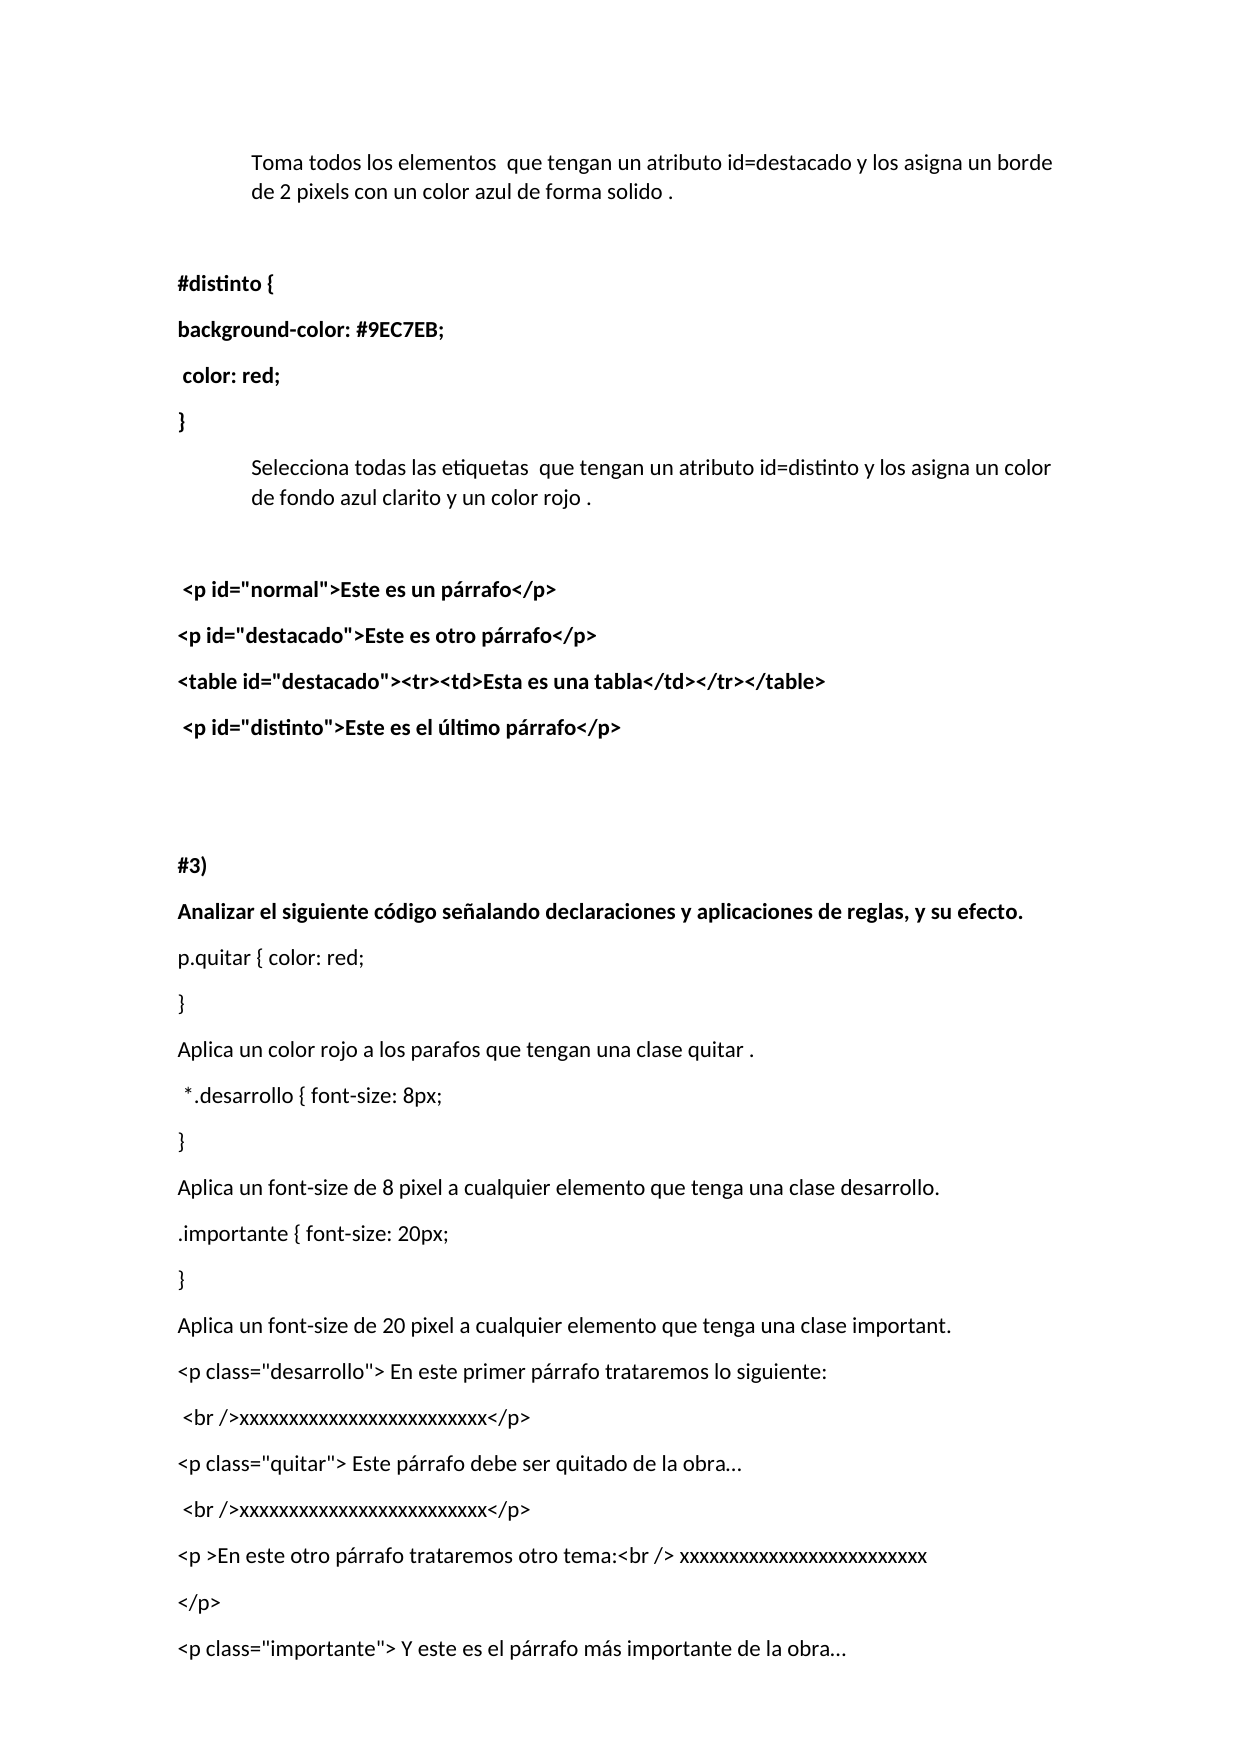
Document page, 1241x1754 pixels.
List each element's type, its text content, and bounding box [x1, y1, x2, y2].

text <br />xxxxxxxxxxxxxxxxxxxxxxxxx</p> [177, 1496, 1063, 1523]
text <br />xxxxxxxxxxxxxxxxxxxxxxxxx</p> [177, 1403, 1063, 1431]
text #distinto { [177, 269, 1063, 297]
text Aplica un font-size de 8 pixel a cualquier elemento que tenga una clase desarrollo. [177, 1173, 1063, 1201]
text } [177, 407, 1063, 435]
text p.quitar { color: red; [177, 943, 1063, 971]
text <p id="distinto">Este es el último párrafo</p> [177, 713, 1063, 741]
text *.desarrollo { font-size: 8px; [177, 1081, 1063, 1109]
text background-color: #9EC7EB; [177, 315, 1063, 343]
text #3) [177, 851, 1063, 879]
text color: red; [177, 361, 1063, 389]
text <table id="destacado"><tr><td>Esta es una tabla</td></tr></table> [177, 667, 1063, 695]
text Toma todos los elementos que tengan un atributo id=destacado y los asigna un borde de 2 pixels con un color azul de forma solido . [251, 148, 1063, 205]
text .importante { font-size: 20px; [177, 1219, 1063, 1247]
text </p> [177, 1588, 1063, 1616]
text } [177, 1265, 1063, 1293]
text } [177, 1127, 1063, 1155]
text <p >En este otro párrafo trataremos otro tema:<br /> xxxxxxxxxxxxxxxxxxxxxxxxx [177, 1542, 1063, 1569]
text <p class="desarrollo"> En este primer párrafo trataremos lo siguiente: [177, 1357, 1063, 1385]
text } [177, 989, 1063, 1017]
text Selecciona todas las etiquetas que tengan un atributo id=distinto y los asigna un color de fondo azul clarito y un color rojo . [251, 453, 1063, 511]
text <p id="destacado">Este es otro párrafo</p> [177, 621, 1063, 649]
text <p id="normal">Este es un párrafo</p> [177, 575, 1063, 603]
text <p class="quitar"> Este párrafo debe ser quitado de la obra… [177, 1449, 1063, 1477]
text <p class="importante"> Y este es el párrafo más importante de la obra… [177, 1634, 1063, 1662]
text Aplica un font-size de 20 pixel a cualquier elemento que tenga una clase important. [177, 1311, 1063, 1339]
text Analizar el siguiente código señalando declaraciones y aplicaciones de reglas, y su efecto. [177, 897, 1063, 925]
text Aplica un color rojo a los parafos que tengan una clase quitar . [177, 1035, 1063, 1063]
